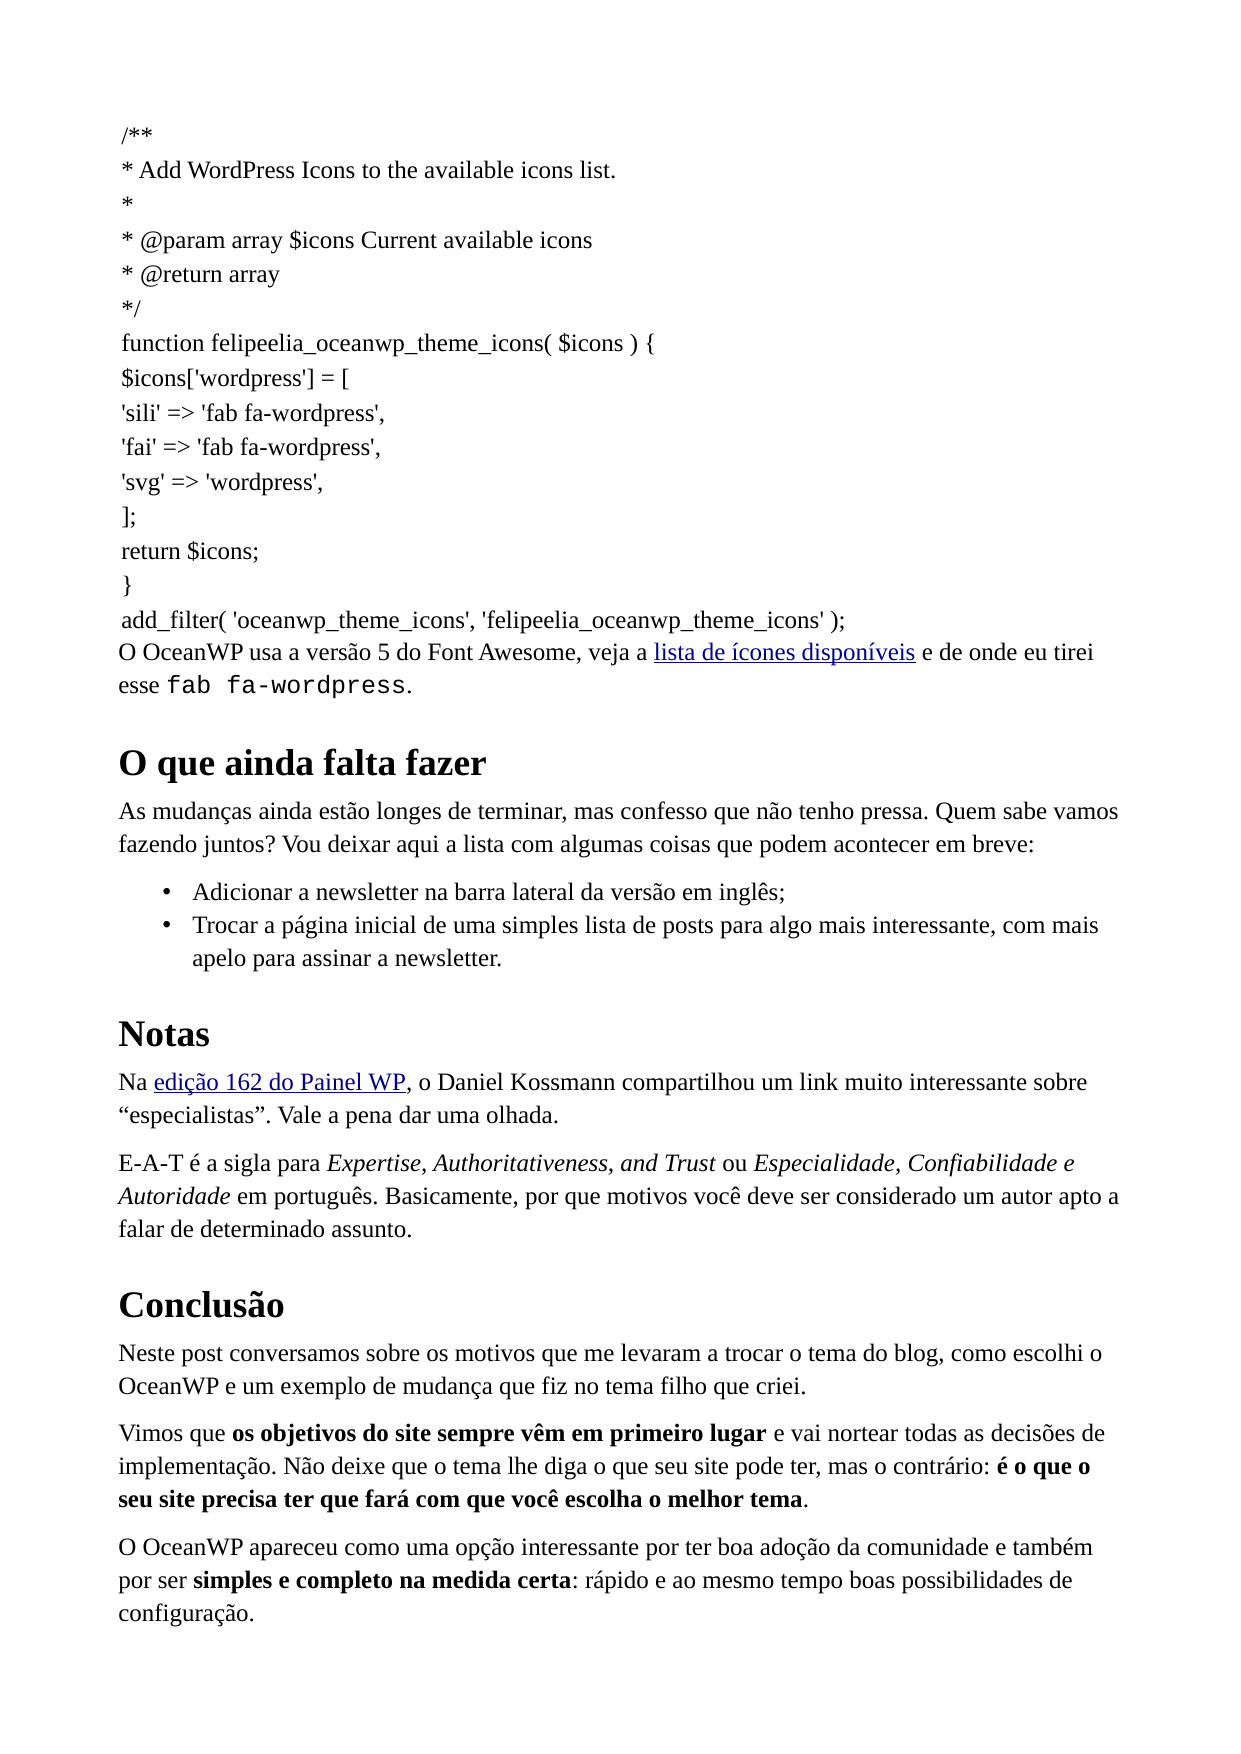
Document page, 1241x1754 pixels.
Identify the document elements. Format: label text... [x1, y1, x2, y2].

table_header 'fai' => 'fab fa-wordpress', [118, 429, 395, 464]
table_header * Add WordPress Icons to the available icons list. [118, 153, 631, 187]
list Adicionar a newsletter na barra lateral da versão em inglês; [162, 877, 1122, 906]
table_header ]; [118, 499, 151, 533]
table_header } [118, 568, 147, 602]
subtitle Notas [118, 1011, 1122, 1054]
list Trocar a página inicial de uma simples lista de posts para algo mais interessante, com mais apelo para assinar a newsletter. [162, 910, 1122, 972]
table_header function felipeelia_oceanwp_theme_icons( $icons ) { [118, 326, 671, 360]
table_header 'svg' => 'wordpress', [118, 464, 338, 498]
table_header /** [118, 118, 167, 153]
subtitle Conclusão [118, 1282, 1122, 1325]
text As mudanças ainda estão longes de terminar, mas confesso que não tenho pressa. Quem sabe vamos fazendo juntos? Vou deixar aqui a lista com algumas coisas que podem acontecer em breve: [118, 796, 1122, 858]
subtitle O que ainda falta fazer [118, 741, 1122, 784]
table_header * @param array $icons Current available icons [118, 222, 607, 256]
table_header * @return array [118, 256, 294, 291]
table_header 'sili' => 'fab fa-wordpress', [118, 395, 399, 429]
table_header * [118, 187, 148, 222]
text Neste post conversamos sobre os motivos que me levaram a trocar o tema do blog, como escolhi o OceanWP e um exemplo de mudança que fiz no tema filho que criei. [118, 1338, 1122, 1399]
text O OceanWP apareceu como uma opção interessante por ter boa adoção da comunidade e também por ser simples e completo na medida certa: rápido e ao mesmo tempo boas possibilidades de configuração. [118, 1532, 1122, 1627]
table_header */ [118, 291, 155, 326]
table_header return $icons; [118, 533, 274, 568]
text Vimos que os objetivos do site sempre vêm em primeiro lugar e vai nortear todas as decisões de implementação. Não deixe que o tema lhe diga o que seu site pode ter, mas o contrário: é o que o seu site precisa ter que fará com que você escolha o melhor tema. [118, 1418, 1122, 1513]
text E-A-T é a sigla para Expertise, Authoritativeness, and Trust ou Especialidade, Confiabilidade e Autoridade em português. Basicamente, por que motivos você deve ser considerado um autor apto a falar de determinado assunto. [118, 1148, 1122, 1242]
table_header add_filter( 'oceanwp_theme_icons', 'felipeelia_oceanwp_theme_icons' ); [118, 602, 860, 637]
text O OceanWP usa a versão 5 do Font Awesome, veja a lista de ícones disponíveis e de onde eu tirei esse fab fa-wordpress. [118, 637, 1122, 701]
table_header $icons['wordpress'] = [ [118, 360, 364, 395]
text Na edição 162 do Painel WP, o Daniel Kossmann compartilhou um link muito interessante sobre “especialistas”. Vale a pena dar uma olhada. [118, 1067, 1122, 1129]
